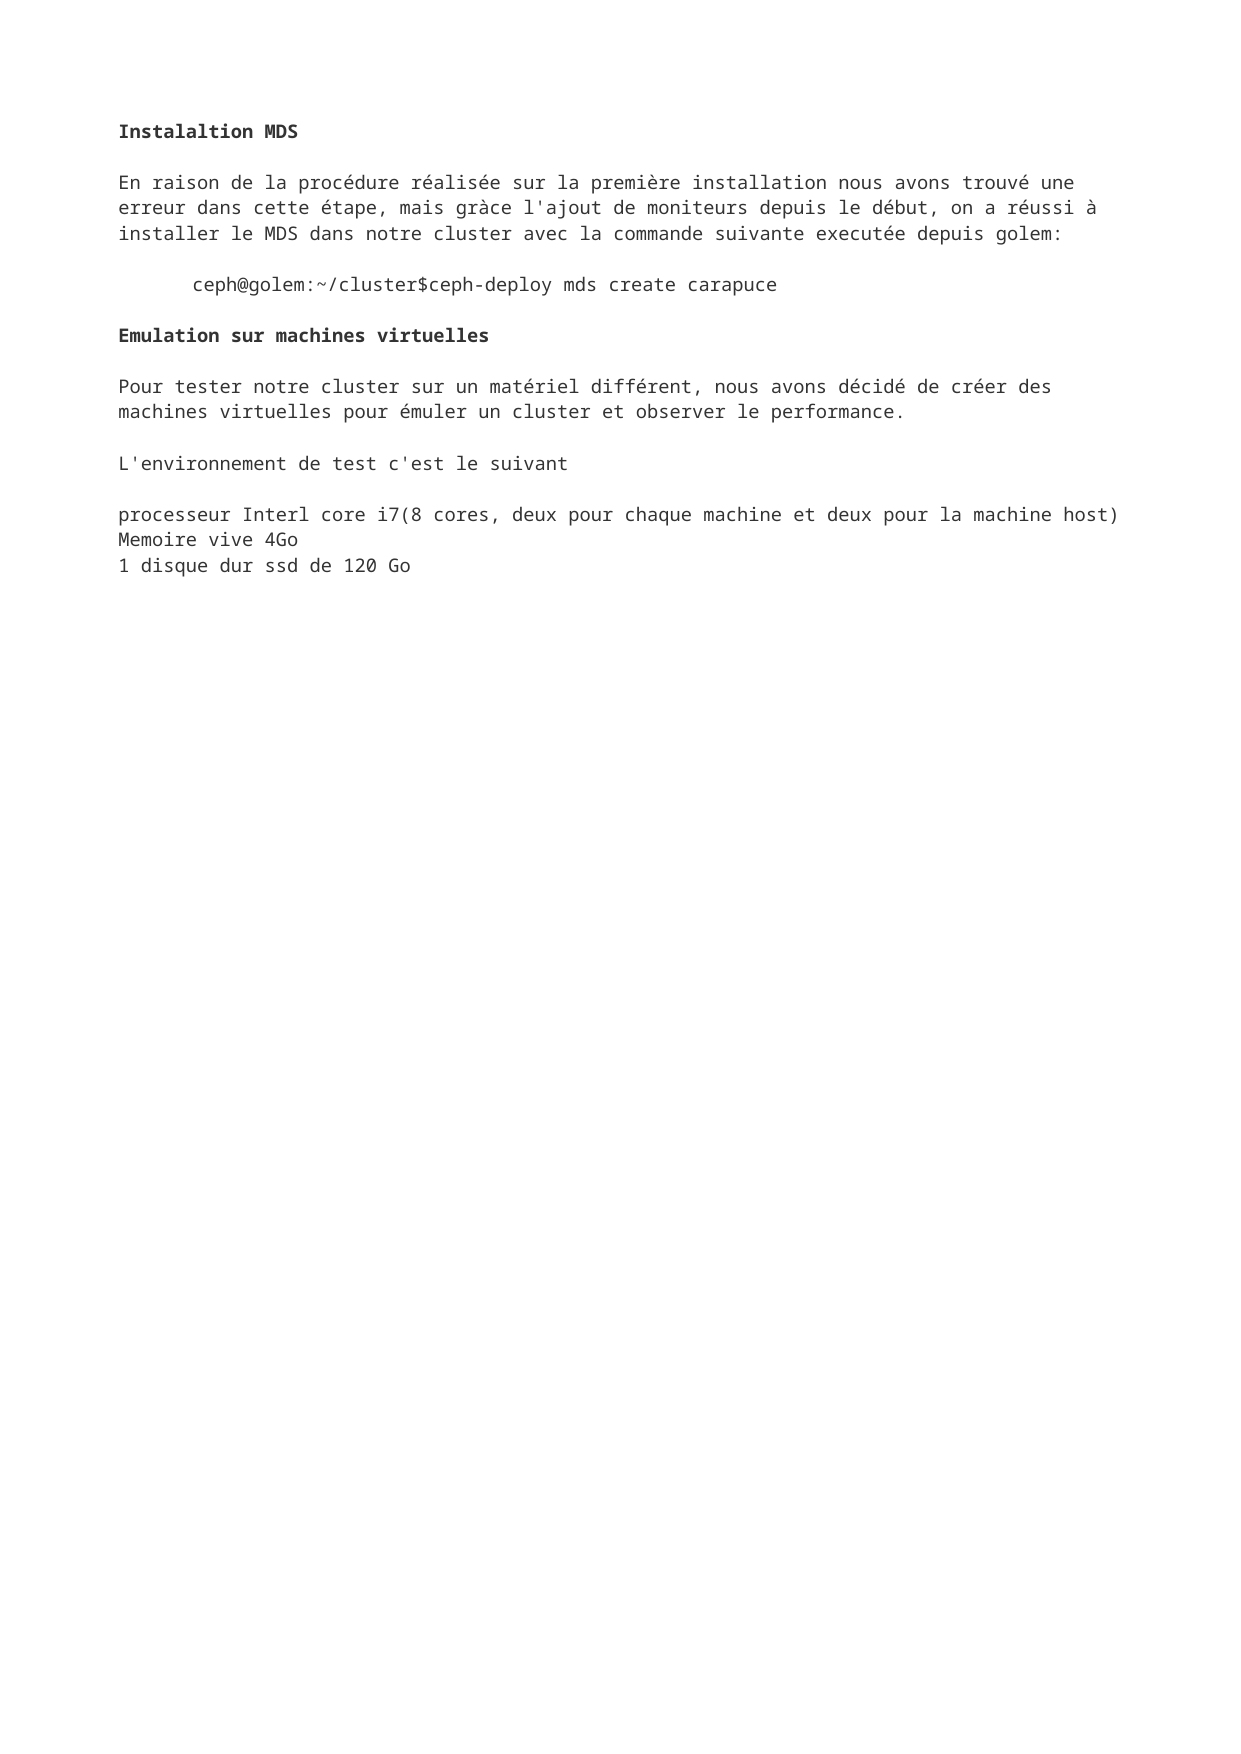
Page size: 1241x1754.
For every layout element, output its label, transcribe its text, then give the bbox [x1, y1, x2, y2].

text 1 disque dur ssd de 120 Go [118, 552, 1122, 577]
text En raison de la procédure réalisée sur la première installation nous avons trouvé une erreur dans cette étape, mais gràce l'ajout de moniteurs depuis le début, on a réussi à installer le MDS dans notre cluster avec la commande suivante executée depuis golem: [118, 169, 1122, 246]
text Instalaltion MDS [118, 118, 1122, 144]
text Memoire vive 4Go [118, 526, 1122, 552]
text Emulation sur machines virtuelles [118, 322, 1122, 348]
text ceph@golem:~/cluster$ceph-deploy mds create carapuce [118, 271, 1122, 297]
text processeur Interl core i7(8 cores, deux pour chaque machine et deux pour la machine host) [118, 501, 1122, 526]
text Pour tester notre cluster sur un matériel différent, nous avons décidé de créer des machines virtuelles pour émuler un cluster et observer le performance. [118, 373, 1122, 424]
text L'environnement de test c'est le suivant [118, 450, 1122, 475]
